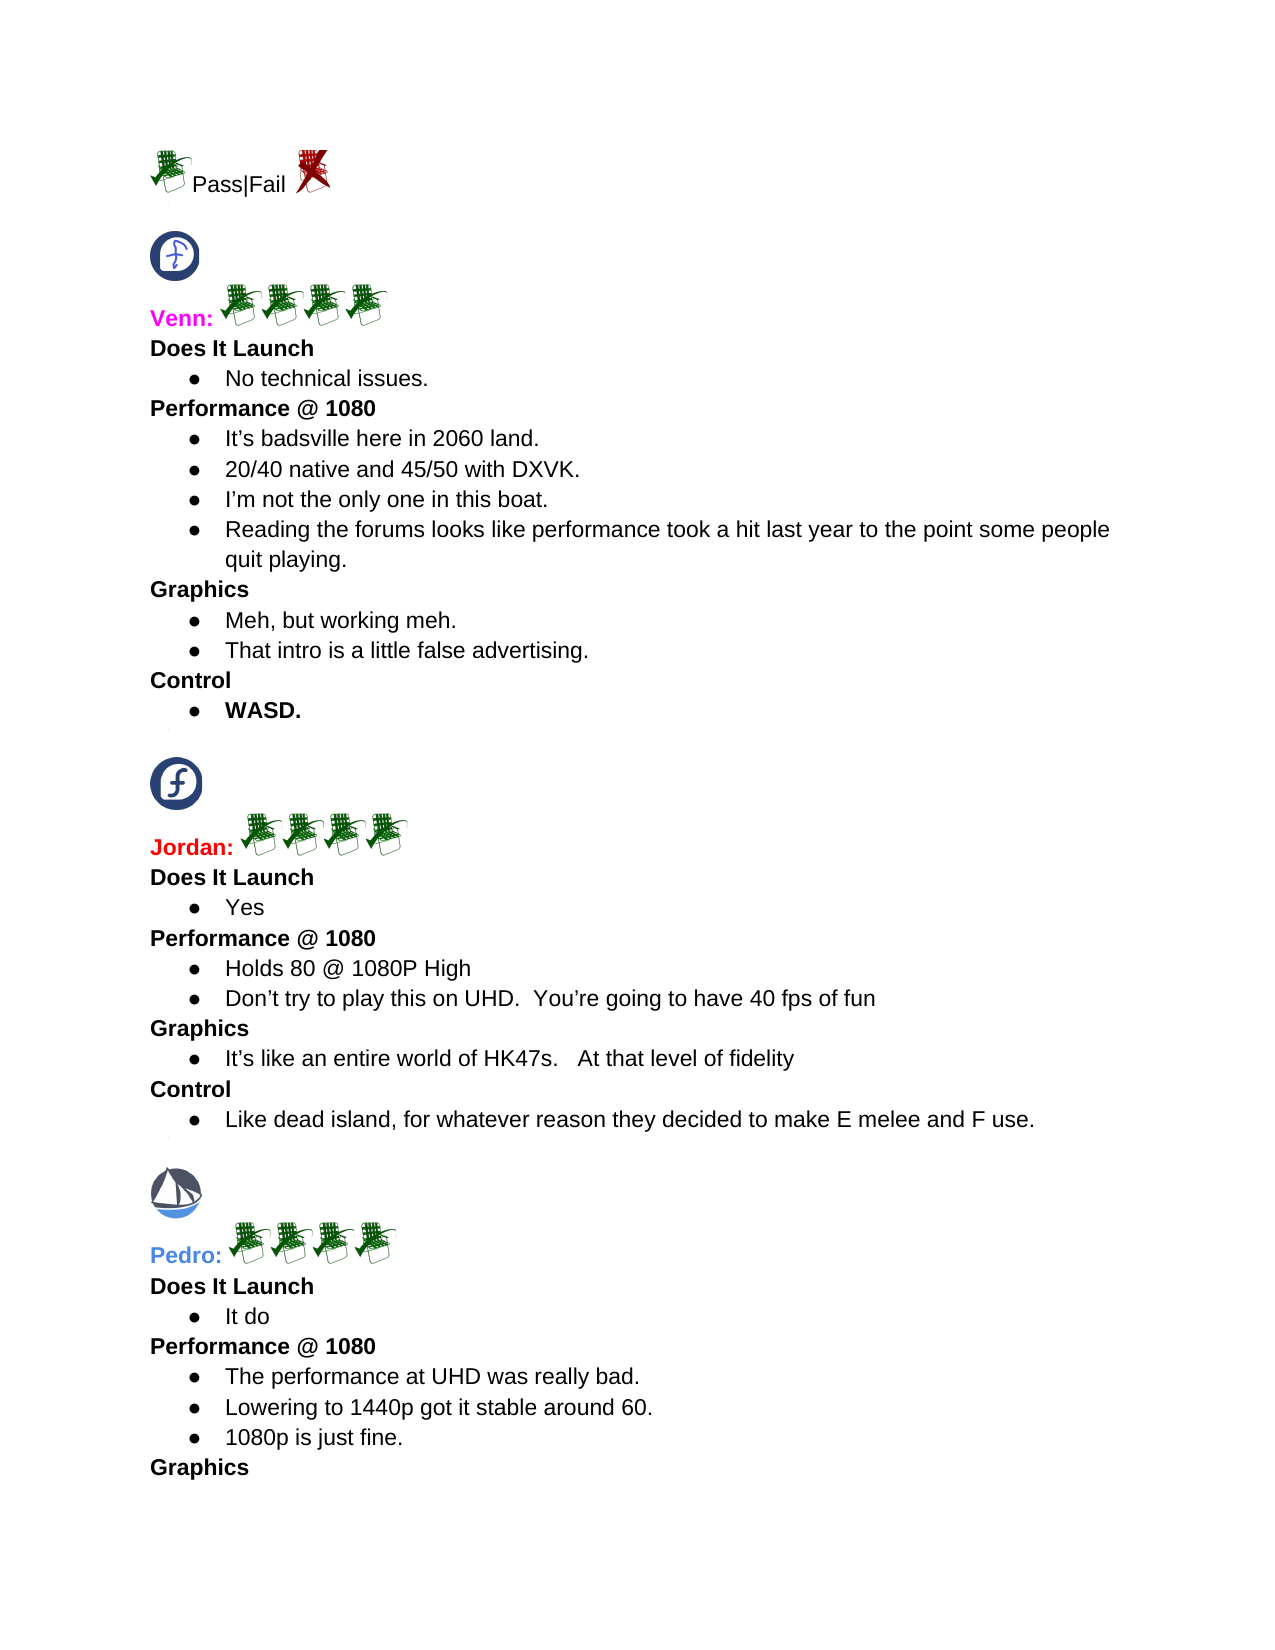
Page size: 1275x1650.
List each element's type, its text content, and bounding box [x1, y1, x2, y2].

text Jordan: [150, 758, 1125, 860]
list 1080p is just fine. [187, 1424, 1125, 1450]
picture [220, 284, 388, 326]
list Yes [187, 894, 1125, 921]
text Venn: [150, 231, 1125, 331]
text Performance @ 1080 [150, 924, 1125, 951]
list That intro is a little false advertising. [187, 637, 1125, 663]
list Holds 80 @ 1080P High [187, 955, 1125, 981]
list Like dead island, for whatever reason they decided to make E melee and F use. [187, 1106, 1125, 1132]
picture [240, 813, 408, 856]
list Meh, but working meh. [187, 607, 1125, 633]
list Don’t try to play this on UHD. You’re going to have 40 fps of fun [187, 985, 1125, 1011]
list It’s like an entire world of HK47s. At that level of fidelity [187, 1045, 1125, 1072]
text Graphics [150, 1015, 1125, 1042]
text Pass|Fail [150, 150, 1125, 197]
picture [150, 757, 203, 810]
picture [150, 1166, 203, 1219]
text Does It Launch [150, 864, 1125, 891]
picture [228, 1222, 397, 1264]
list The performance at UHD was really bad. [187, 1363, 1125, 1390]
picture [150, 150, 192, 193]
list WASD. [187, 697, 1125, 724]
text Graphics [150, 576, 1125, 603]
list I’m not the only one in this boat. [187, 486, 1125, 512]
list 20/40 native and 45/50 with DXVK. [187, 456, 1125, 482]
list No technical issues. [187, 365, 1125, 391]
text Does It Launch [150, 1273, 1125, 1299]
list It’s badsville here in 2060 land. [187, 425, 1125, 452]
picture [292, 150, 335, 193]
text Performance @ 1080 [150, 1333, 1125, 1359]
text Performance @ 1080 [150, 395, 1125, 422]
list Reading the forums looks like performance took a hit last year to the point some people quit playing. [187, 516, 1125, 573]
text Control [150, 667, 1125, 693]
text Pedro: [150, 1166, 1125, 1269]
text Graphics [150, 1454, 1125, 1480]
text Control [150, 1076, 1125, 1102]
list It do [187, 1303, 1125, 1329]
list Lowering to 1440p got it stable around 60. [187, 1393, 1125, 1420]
text Does It Launch [150, 335, 1125, 361]
picture [150, 231, 200, 281]
